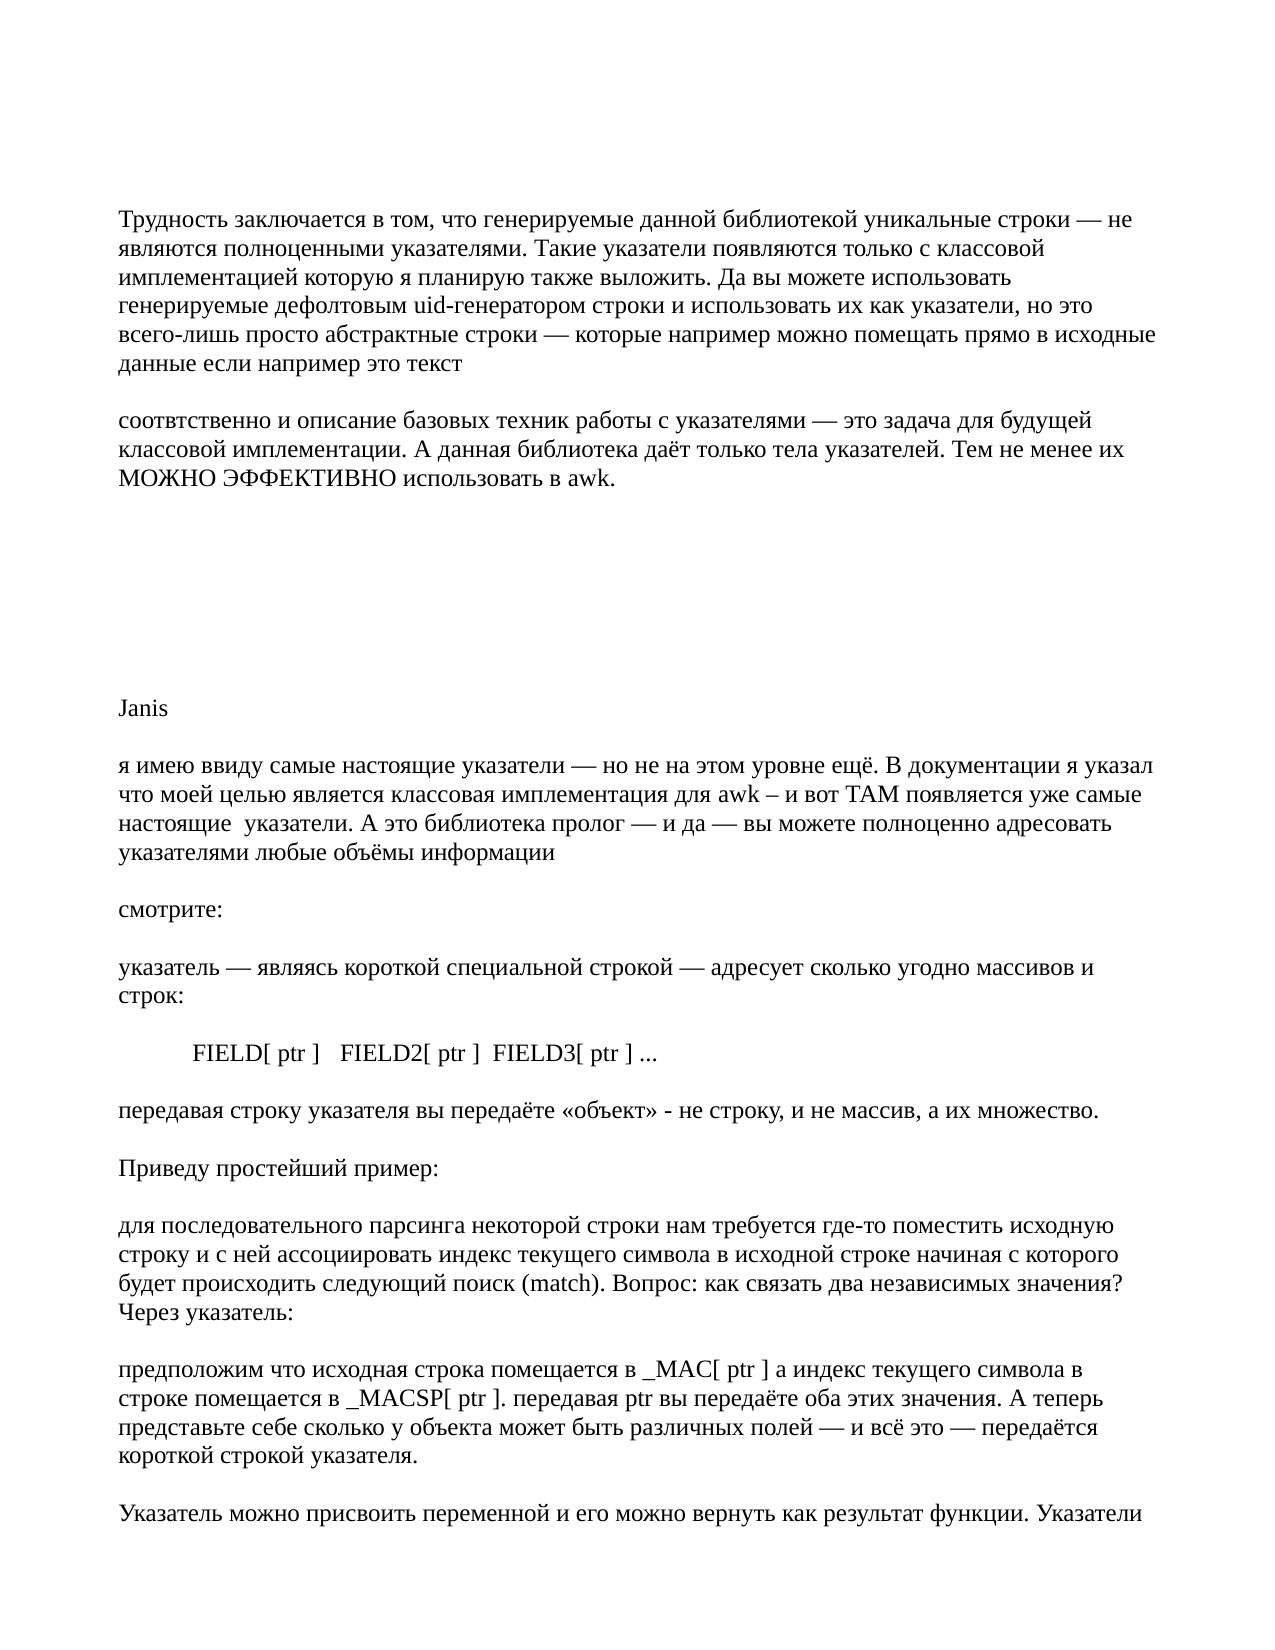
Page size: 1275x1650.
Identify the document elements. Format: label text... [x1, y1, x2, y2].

text Трудность заключается в том, что генерируемые данной библиотекой уникальные строки — не являются полноценными указателями. Такие указатели появляются только с классовой имплементацией которую я планирую также выложить. Да вы можете использовать генерируемые дефолтовым uid-генератором строки и использовать их как указатели, но это всего-лишь просто абстрактные строки — которые например можно помещать прямо в исходные данные если например это текст [118, 204, 1157, 377]
text смотрите: [118, 894, 1157, 923]
text указатель — являясь короткой специальной строкой — адресует сколько угодно массивов и строк: [118, 952, 1157, 1009]
text Указатель можно присвоить переменной и его можно вернуть как результат функции. Указатели [118, 1498, 1157, 1527]
text передавая строку указателя вы передаёте «объект» - не строку, и не массив, а их множество. [118, 1096, 1157, 1124]
text я имею ввиду самые настоящие указатели — но не на этом уровне ещё. В документации я указал что моей целью является классовая имплементация для awk – и вот ТАМ появляется уже самые настоящие указатели. А это библиотека пролог — и да — вы можете полноценно адресовать указателями любые объёмы информации [118, 751, 1157, 866]
text Приведу простейший пример: [118, 1153, 1157, 1182]
text соотвтственно и описание базовых техник работы с указателями — это задача для будущей классовой имплементации. А данная библиотека даёт только тела указателей. Тем не менее их МОЖНО ЭФФЕКТИВНО использовать в awk. [118, 406, 1157, 492]
text для последовательного парсинга некоторой строки нам требуется где-то поместить исходную строку и с ней ассоциировать индекс текущего символа в исходной строке начиная с которого будет происходить следующий поиск (match). Вопрос: как связать два независимых значения? Через указатель: [118, 1211, 1157, 1326]
text Janis [118, 693, 1157, 722]
text FIELD[ ptr ] FIELD2[ ptr ] FIELD3[ ptr ] ... [118, 1038, 1157, 1067]
text предположим что исходная строка помещается в _MAC[ ptr ] а индекс текущего символа в строке помещается в _MACSP[ ptr ]. передавая ptr вы передаёте оба этих значения. А теперь представьте себе сколько у объекта может быть различных полей — и всё это — передаётся короткой строкой указателя. [118, 1354, 1157, 1469]
